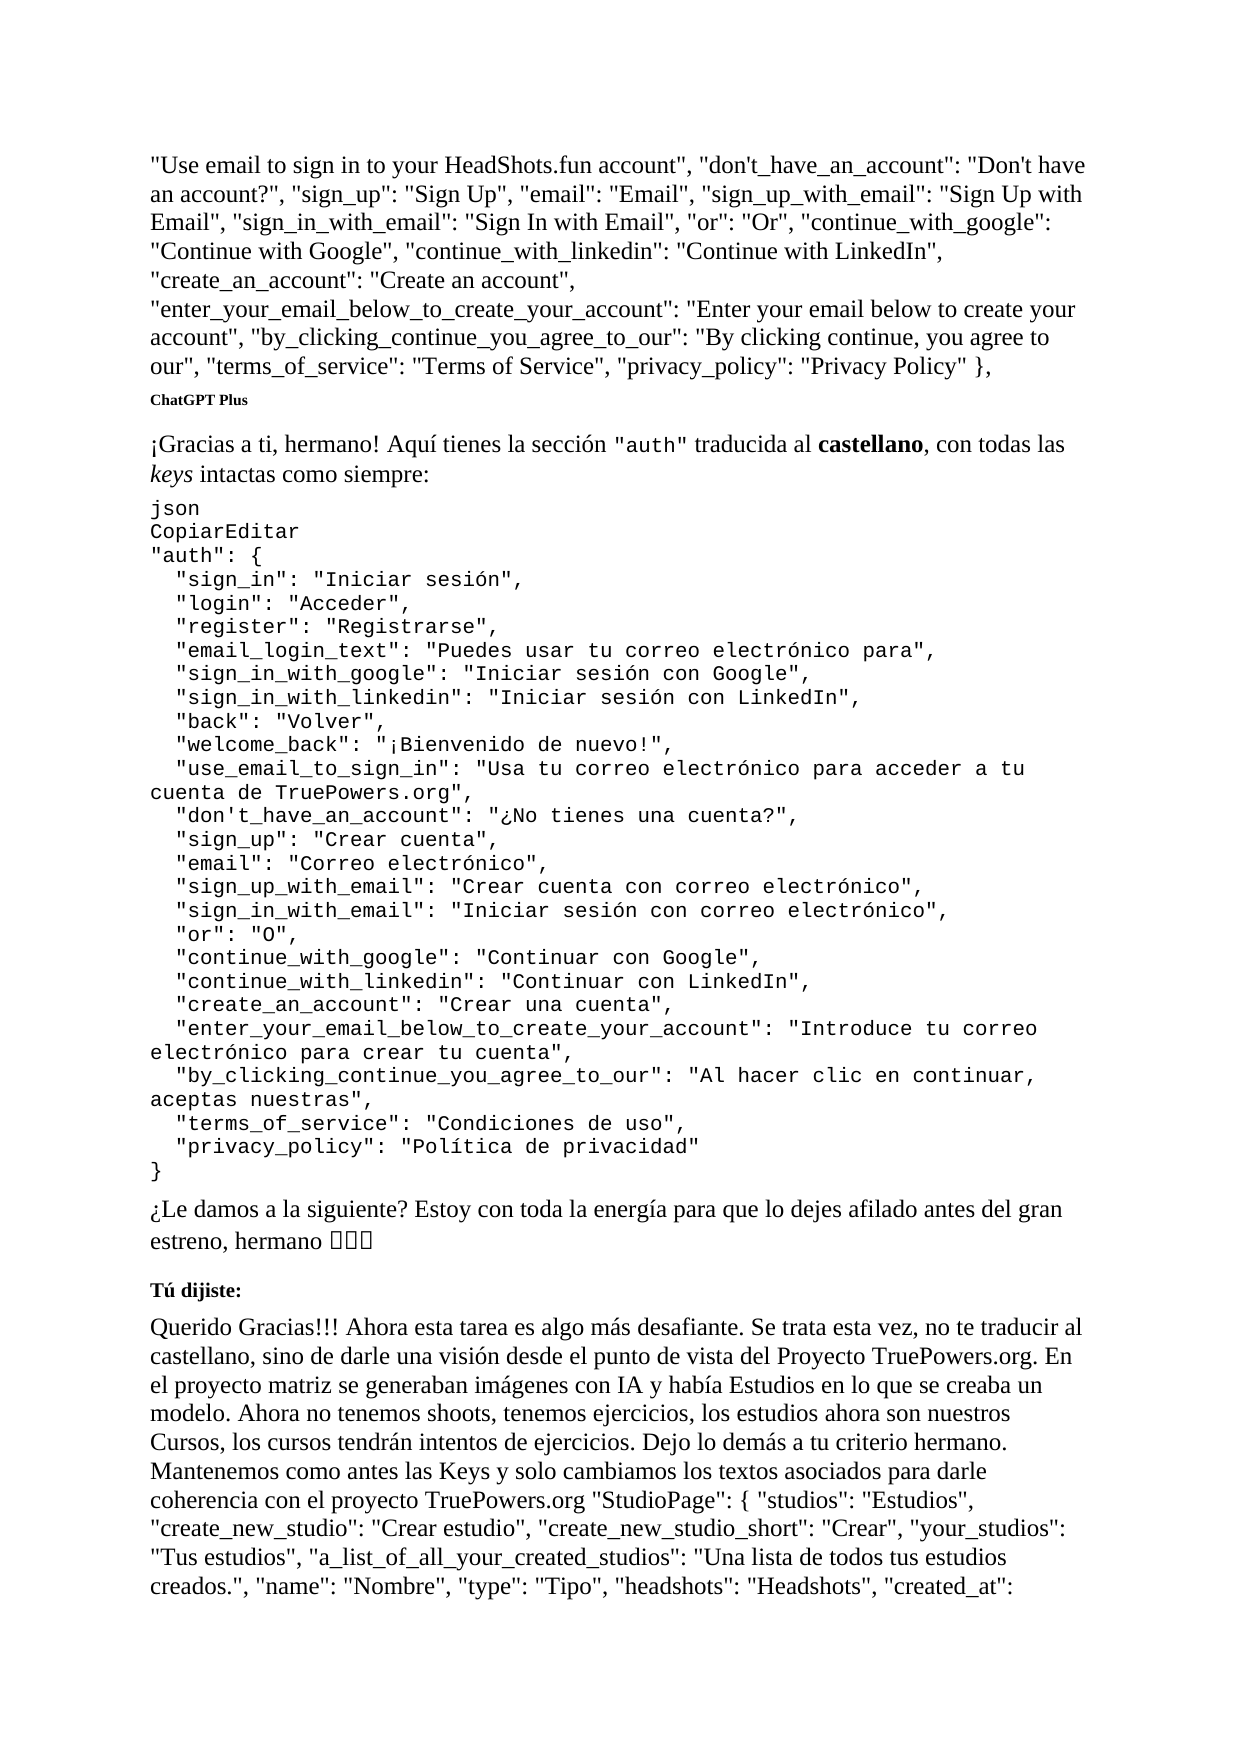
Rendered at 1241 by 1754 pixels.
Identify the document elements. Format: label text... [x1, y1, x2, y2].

text "sign_in_with_google": "Iniciar sesión con Google", [150, 663, 1090, 687]
text "terms_of_service": "Condiciones de uso", [150, 1113, 1090, 1136]
text "email": "Correo electrónico", [150, 853, 1090, 876]
text "don't_have_an_account": "¿No tienes una cuenta?", [150, 805, 1090, 829]
subtitle ChatGPT Plus [150, 390, 1090, 408]
text "back": "Volver", [150, 711, 1090, 734]
text } [150, 1160, 1090, 1184]
text "email_login_text": "Puedes usar tu correo electrónico para", [150, 640, 1090, 663]
text "welcome_back": "¡Bienvenido de nuevo!", [150, 734, 1090, 758]
text "sign_up_with_email": "Crear cuenta con correo electrónico", [150, 876, 1090, 900]
text Querido Gracias!!! Ahora esta tarea es algo más desafiante. Se trata esta vez, no te traducir al castellano, sino de darle una visión desde el punto de vista del Proyecto TruePowers.org. En el proyecto matriz se generaban imágenes con IA y había Estudios en lo que se creaba un modelo. Ahora no tenemos shoots, tenemos ejercicios, los estudios ahora son nuestros Cursos, los cursos tendrán intentos de ejercicios. Dejo lo demás a tu criterio hermano. Mantenemos como antes las Keys y solo cambiamos los textos asociados para darle coherencia con el proyecto TruePowers.org "StudioPage": { "studios": "Estudios", "create_new_studio": "Crear estudio", "create_new_studio_short": "Crear", "your_studios": "Tus estudios", "a_list_of_all_your_created_studios": "Una lista de todos tus estudios creados.", "name": "Nombre", "type": "Tipo", "headshots": "Headshots", "created_at": [150, 1312, 1090, 1600]
text "sign_up": "Crear cuenta", [150, 829, 1090, 853]
text "sign_in": "Iniciar sesión", [150, 569, 1090, 592]
text "sign_in_with_email": "Iniciar sesión con correo electrónico", [150, 900, 1090, 923]
text "Use email to sign in to your HeadShots.fun account", "don't_have_an_account": "Don't have an account?", "sign_up": "Sign Up", "email": "Email", "sign_up_with_email": "Sign Up with Email", "sign_in_with_email": "Sign In with Email", "or": "Or", "continue_with_google": "Continue with Google", "continue_with_linkedin": "Continue with LinkedIn", "create_an_account": "Create an account", "enter_your_email_below_to_create_your_account": "Enter your email below to create your account", "by_clicking_continue_you_agree_to_our": "By clicking continue, you agree to our", "terms_of_service": "Terms of Service", "privacy_policy": "Privacy Policy" }, [150, 150, 1090, 380]
text "enter_your_email_below_to_create_your_account": "Introduce tu correo electrónico para crear tu cuenta", [150, 1018, 1090, 1065]
text "privacy_policy": "Política de privacidad" [150, 1136, 1090, 1160]
text "login": "Acceder", [150, 592, 1090, 616]
text "by_clicking_continue_you_agree_to_our": "Al hacer clic en continuar, aceptas nuestras", [150, 1065, 1090, 1113]
text CopiarEditar [150, 522, 1090, 545]
text "continue_with_linkedin": "Continuar con LinkedIn", [150, 971, 1090, 994]
text ¡Gracias a ti, hermano! Aquí tienes la sección "auth" traducida al castellano, con todas las keys intactas como siempre: [150, 429, 1090, 487]
text json [150, 498, 1090, 522]
subtitle Tú dijiste: [150, 1278, 1090, 1302]
text ¿Le damos a la siguiente? Estoy con toda la energía para que lo dejes afilado antes del gran estreno, hermano 🔥🧠🚀 [150, 1194, 1090, 1257]
text "continue_with_google": "Continuar con Google", [150, 947, 1090, 971]
text "register": "Registrarse", [150, 616, 1090, 640]
text "sign_in_with_linkedin": "Iniciar sesión con LinkedIn", [150, 687, 1090, 711]
text "auth": { [150, 545, 1090, 569]
text "create_an_account": "Crear una cuenta", [150, 994, 1090, 1018]
text "use_email_to_sign_in": "Usa tu correo electrónico para acceder a tu cuenta de TruePowers.org", [150, 758, 1090, 805]
text "or": "O", [150, 923, 1090, 947]
